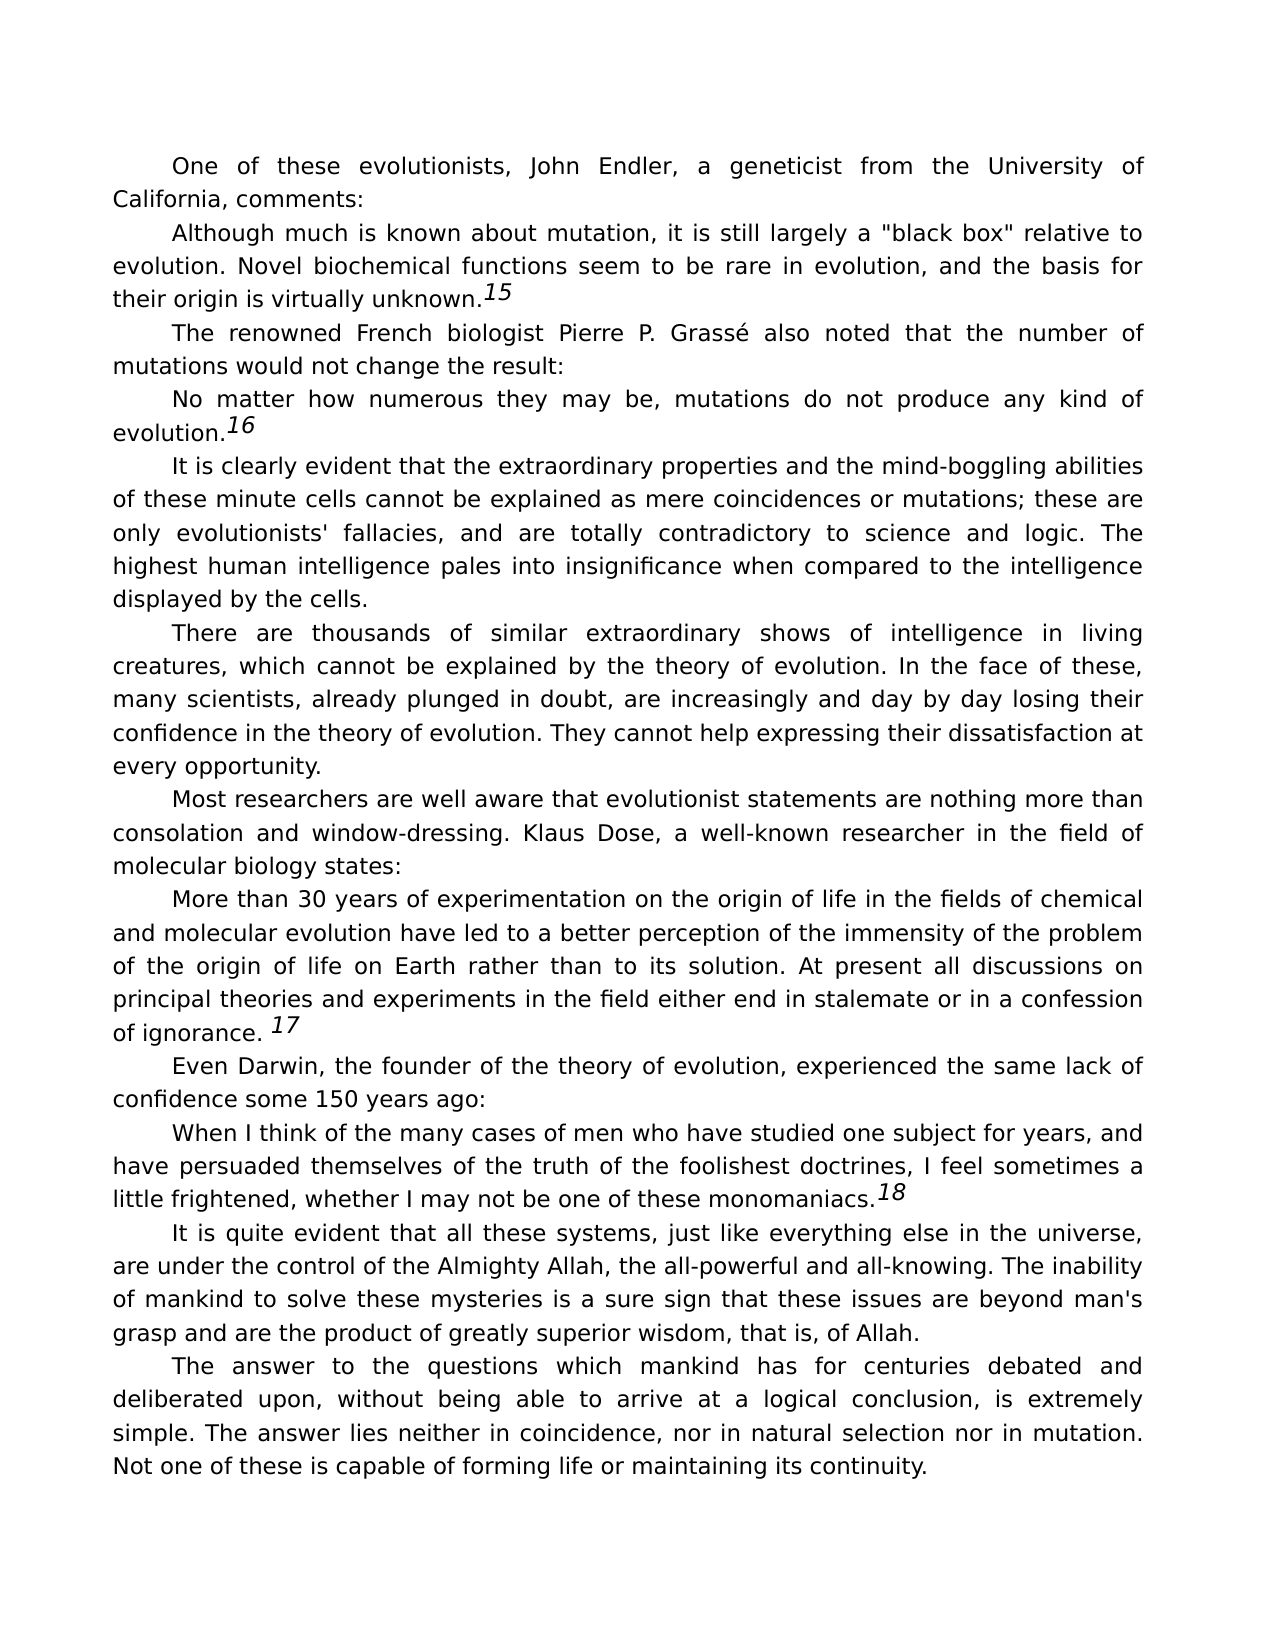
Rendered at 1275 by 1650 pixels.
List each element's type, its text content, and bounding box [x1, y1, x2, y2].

text It is quite evident that all these systems, just like everything else in the universe, are under the control of the Almighty Allah, the all-powerful and all-knowing. The inability of mankind to solve these mysteries is a sure sign that these issues are beyond man's grasp and are the product of greatly superior wisdom, that is, of Allah. [112, 1214, 1145, 1348]
text One of these evolutionists, John Endler, a geneticist from the University of California, comments: [112, 148, 1145, 214]
text Although much is known about mutation, it is still largely a "black box" relative to evolution. Novel biochemical functions seem to be rare in evolution, and the basis for their origin is virtually unknown.15 [112, 214, 1145, 314]
text There are thousands of similar extraordinary shows of intelligence in living creatures, which cannot be explained by the theory of evolution. In the face of these, many scientists, already plunged in doubt, are increasingly and day by day losing their confidence in the theory of evolution. They cannot help expressing their dissatisfaction at every opportunity. [112, 614, 1145, 781]
text The answer to the questions which mankind has for centuries debated and deliberated upon, without being able to arrive at a logical conclusion, is extremely simple. The answer lies neither in coincidence, nor in natural selection nor in mutation. Not one of these is capable of forming life or maintaining its continuity. [112, 1348, 1145, 1481]
text It is clearly evident that the extraordinary properties and the mind-boggling abilities of these minute cells cannot be explained as mere coincidences or mutations; these are only evolutionists' fallacies, and are totally contradictory to science and logic. The highest human intelligence pales into insignificance when compared to the intelligence displayed by the cells. [112, 448, 1145, 614]
text The renowned French biologist Pierre P. Grassé also noted that the number of mutations would not change the result: [112, 314, 1145, 381]
text When I think of the many cases of men who have studied one subject for years, and have persuaded themselves of the truth of the foolishest doctrines, I feel sometimes a little frightened, whether I may not be one of these monomaniacs.18 [112, 1114, 1145, 1214]
text No matter how numerous they may be, mutations do not produce any kind of evolution.16 [112, 381, 1145, 448]
text Most researchers are well aware that evolutionist statements are nothing more than consolation and window-dressing. Klaus Dose, a well-known researcher in the field of molecular biology states: [112, 781, 1145, 881]
text Even Darwin, the founder of the theory of evolution, experienced the same lack of confidence some 150 years ago: [112, 1048, 1145, 1114]
text More than 30 years of experimentation on the origin of life in the fields of chemical and molecular evolution have led to a better perception of the immensity of the problem of the origin of life on Earth rather than to its solution. At present all discussions on principal theories and experiments in the field either end in stalemate or in a confession of ignorance. 17 [112, 881, 1145, 1048]
